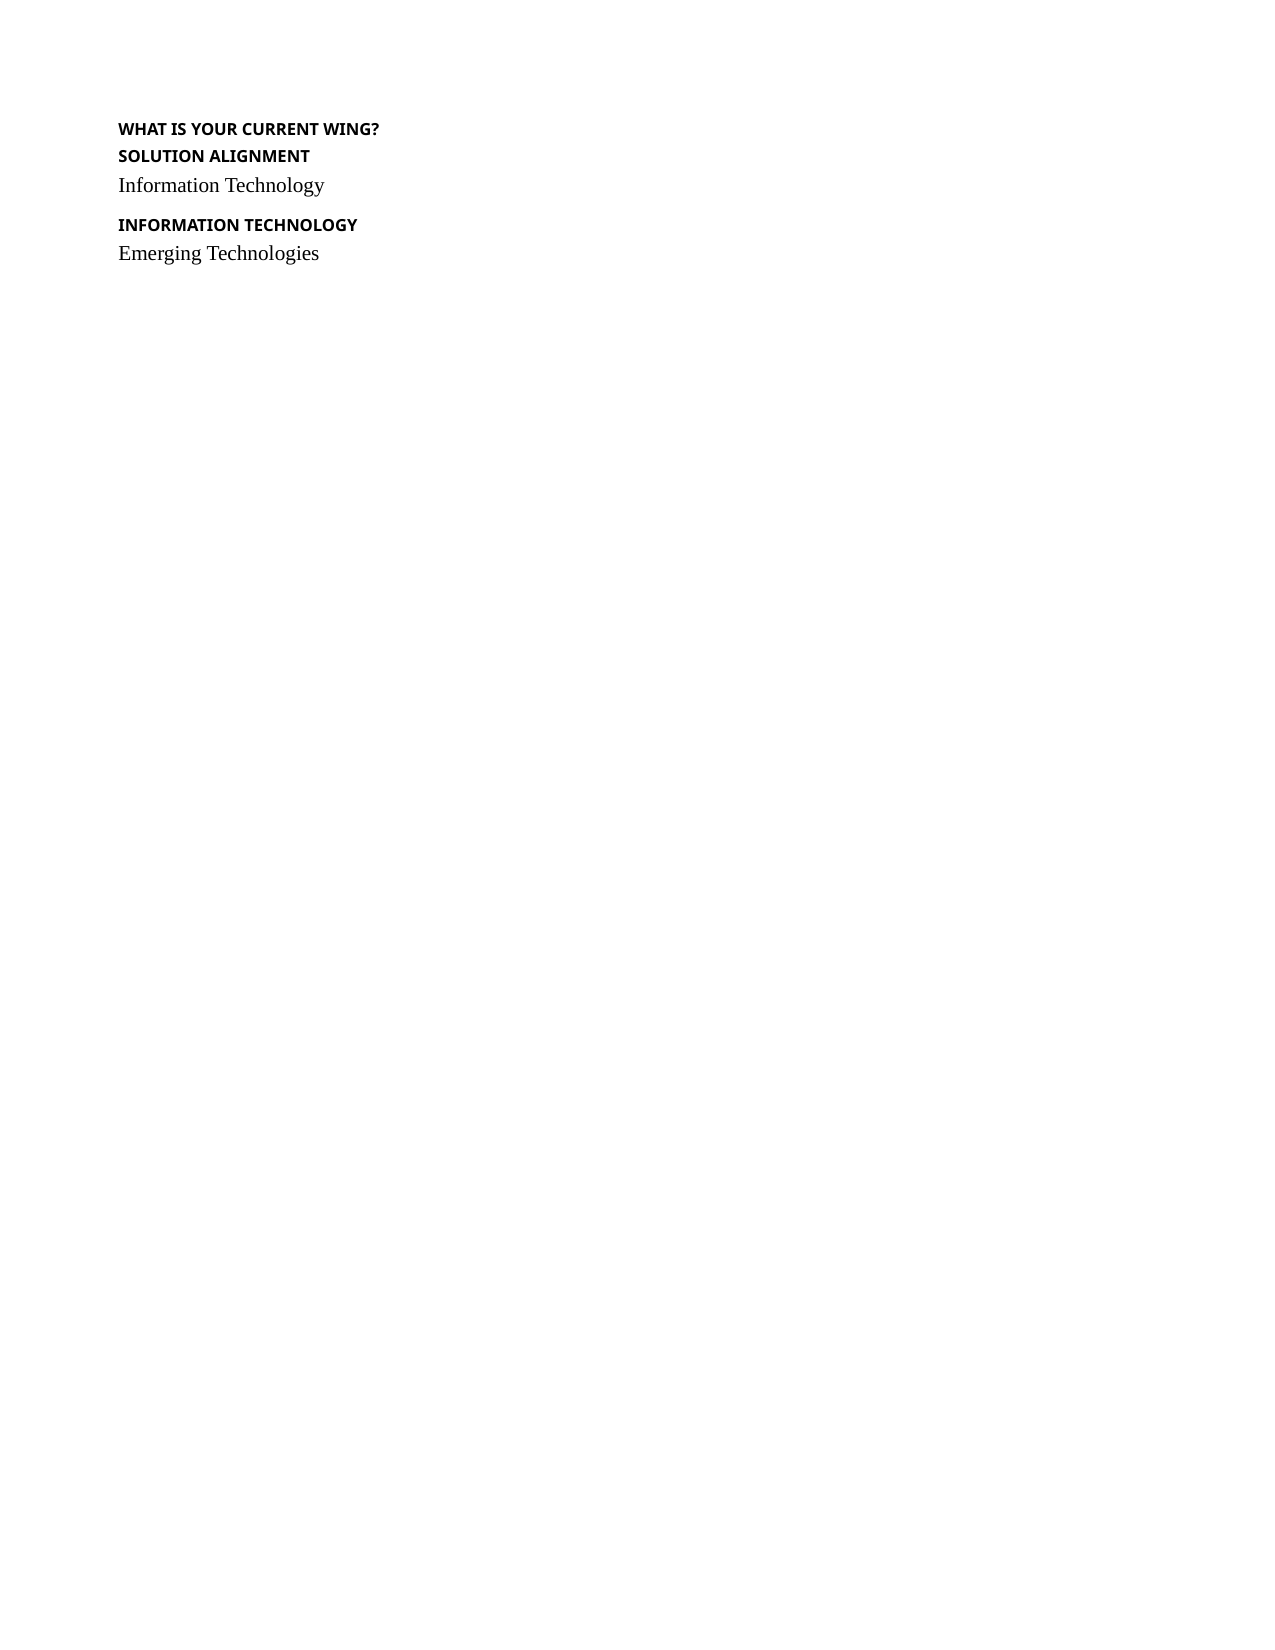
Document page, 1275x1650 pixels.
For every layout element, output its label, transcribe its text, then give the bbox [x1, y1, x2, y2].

subtitle What is your current Wing? [118, 118, 1098, 141]
subtitle Information Technology [118, 214, 1098, 236]
text Emerging Technologies [118, 241, 1098, 265]
text Information Technology [118, 172, 1098, 197]
subtitle Solution Alignment [118, 145, 1098, 168]
